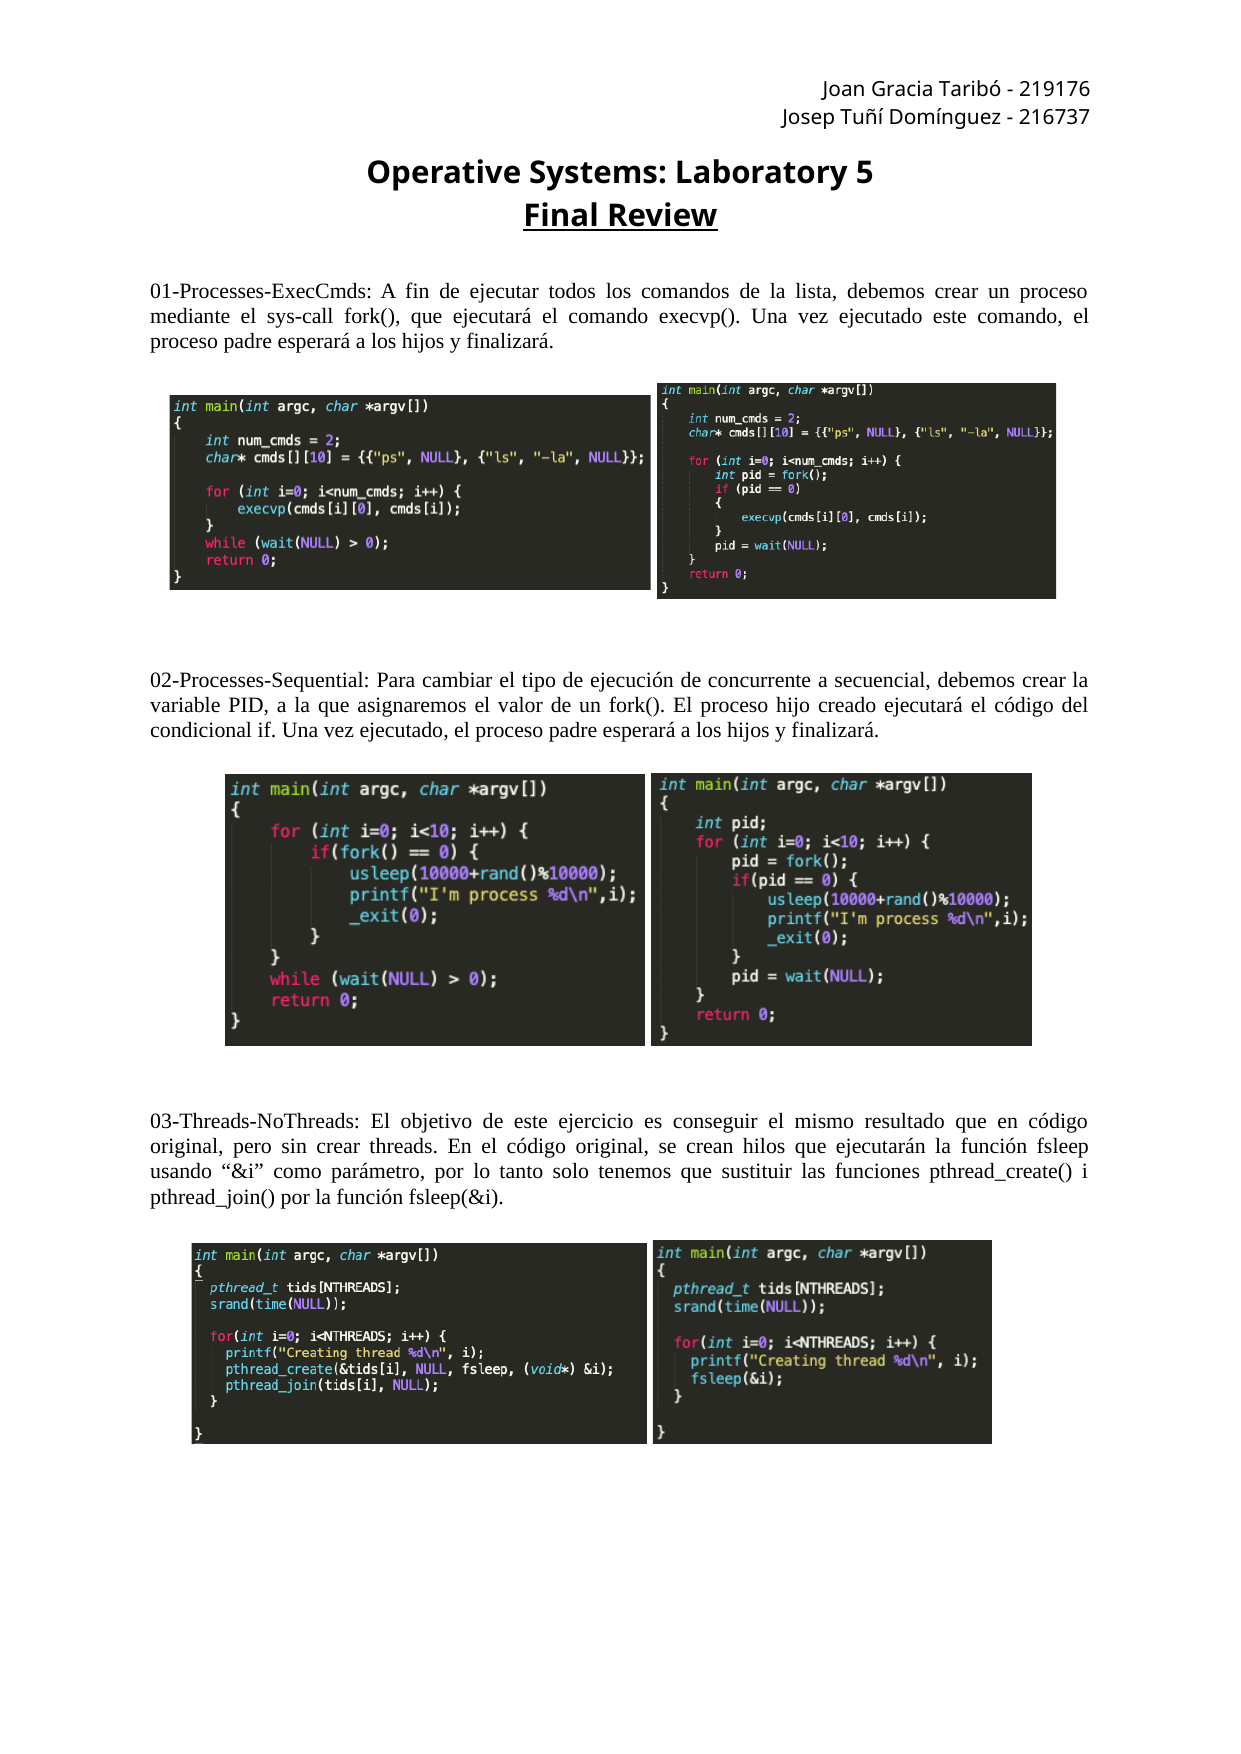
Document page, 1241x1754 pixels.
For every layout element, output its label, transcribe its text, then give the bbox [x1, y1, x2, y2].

text Operative Systems: Laboratory 5 [150, 150, 1090, 193]
picture [651, 773, 1032, 1046]
text 01-Processes-ExecCmds: A fin de ejecutar todos los comandos de la lista, debemos crear un proceso mediante el sys-call fork(), que ejecutará el comando execvp(). Una vez ejecutado este comando, el proceso padre esperará a los hijos y finalizará. [150, 278, 1090, 353]
picture [225, 774, 645, 1046]
picture [657, 383, 1057, 599]
text 03-Threads-NoThreads: El objetivo de este ejercicio es conseguir el mismo resultado que en código original, pero sin crear threads. En el código original, se crean hilos que ejecutarán la función fsleep usando “&i” como parámetro, por lo tanto solo tenemos que sustituir las funciones pthread_create() i pthread_join() por la función fsleep(&i). [150, 1108, 1090, 1209]
text 02-Processes-Sequential: Para cambiar el tipo de ejecución de concurrente a secuencial, debemos crear la variable PID, a la que asignaremos el valor de un fork(). El proceso hijo creado ejecutará el código del condicional if. Una vez ejecutado, el proceso padre esperará a los hijos y finalizará. [150, 667, 1090, 742]
text Final Review [150, 193, 1090, 235]
picture [169, 395, 651, 590]
picture [191, 1243, 647, 1444]
picture [652, 1240, 992, 1444]
